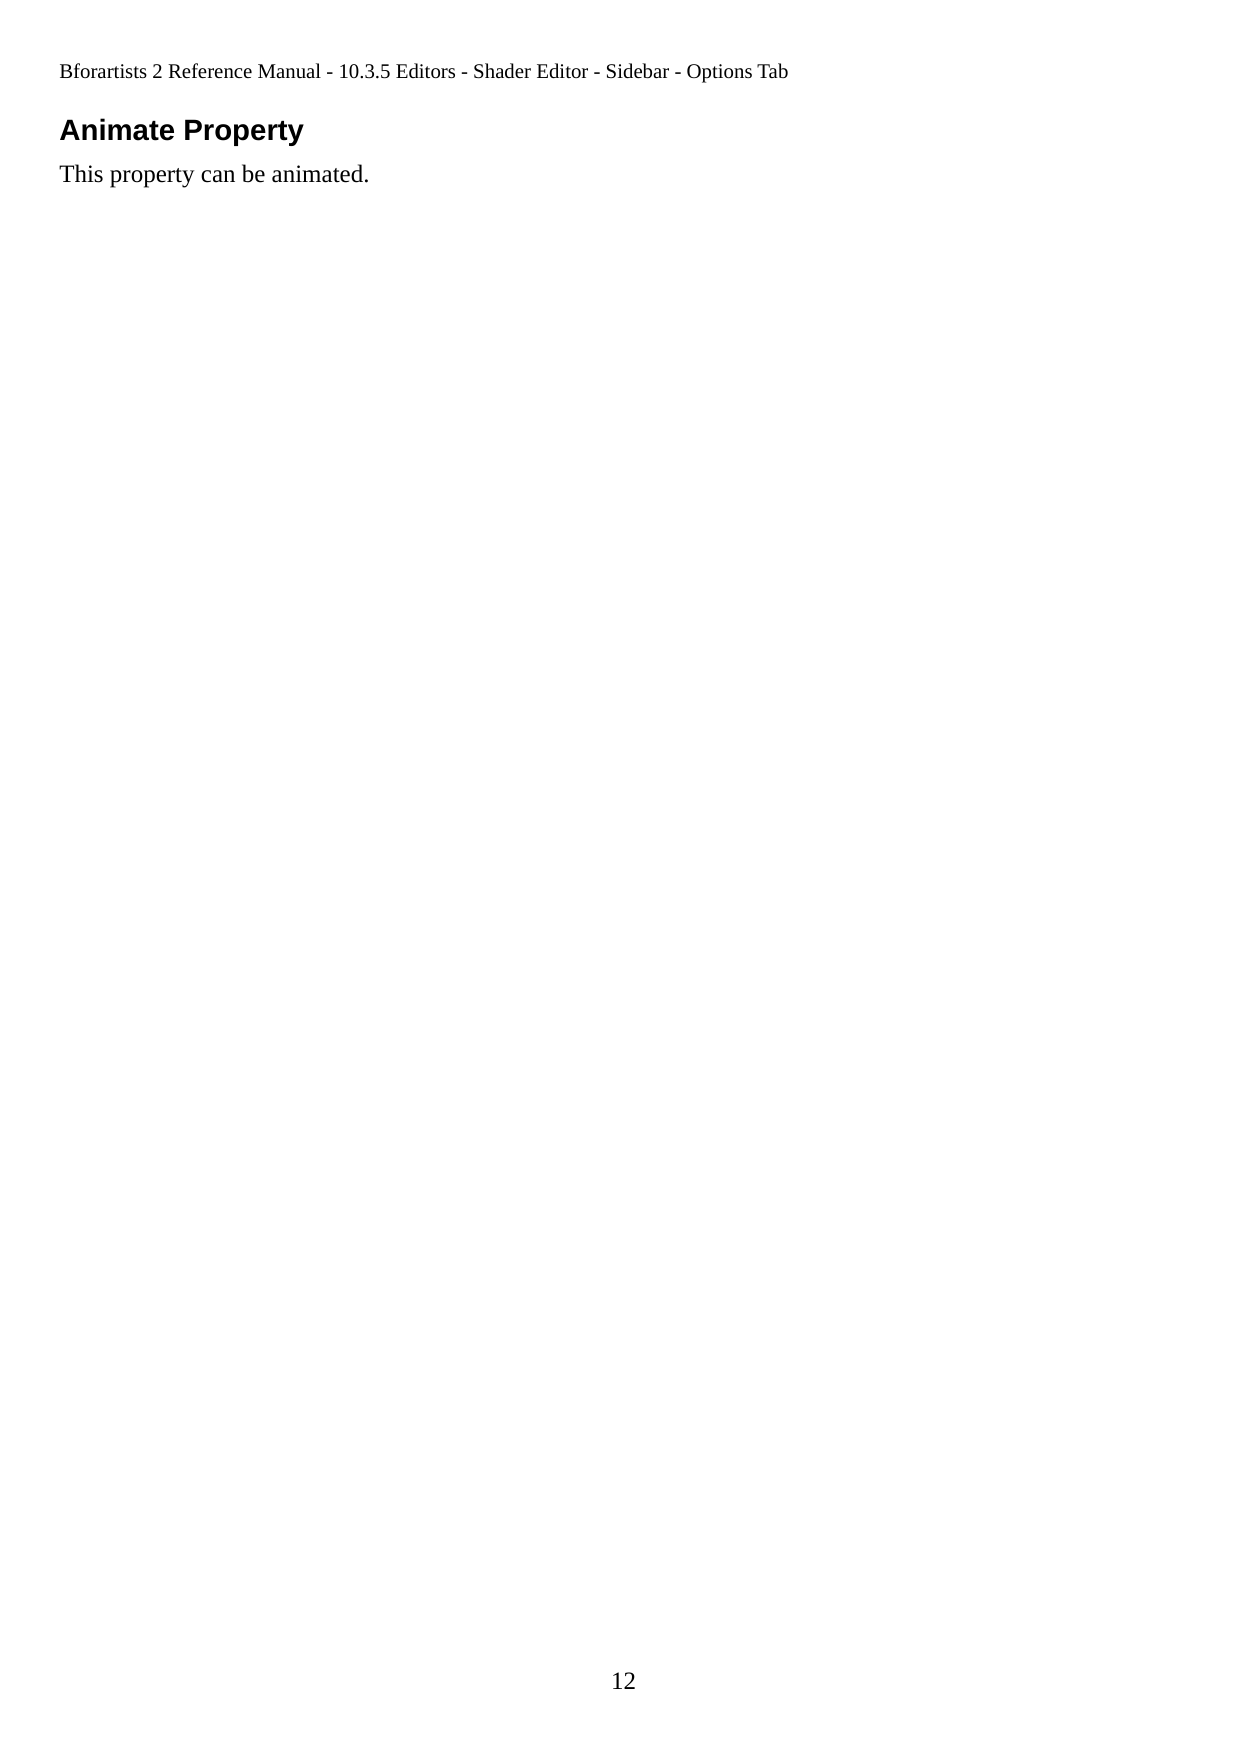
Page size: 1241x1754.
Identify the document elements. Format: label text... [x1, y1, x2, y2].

subtitle Animate Property [59, 113, 1181, 146]
text This property can be animated. [59, 159, 1181, 188]
